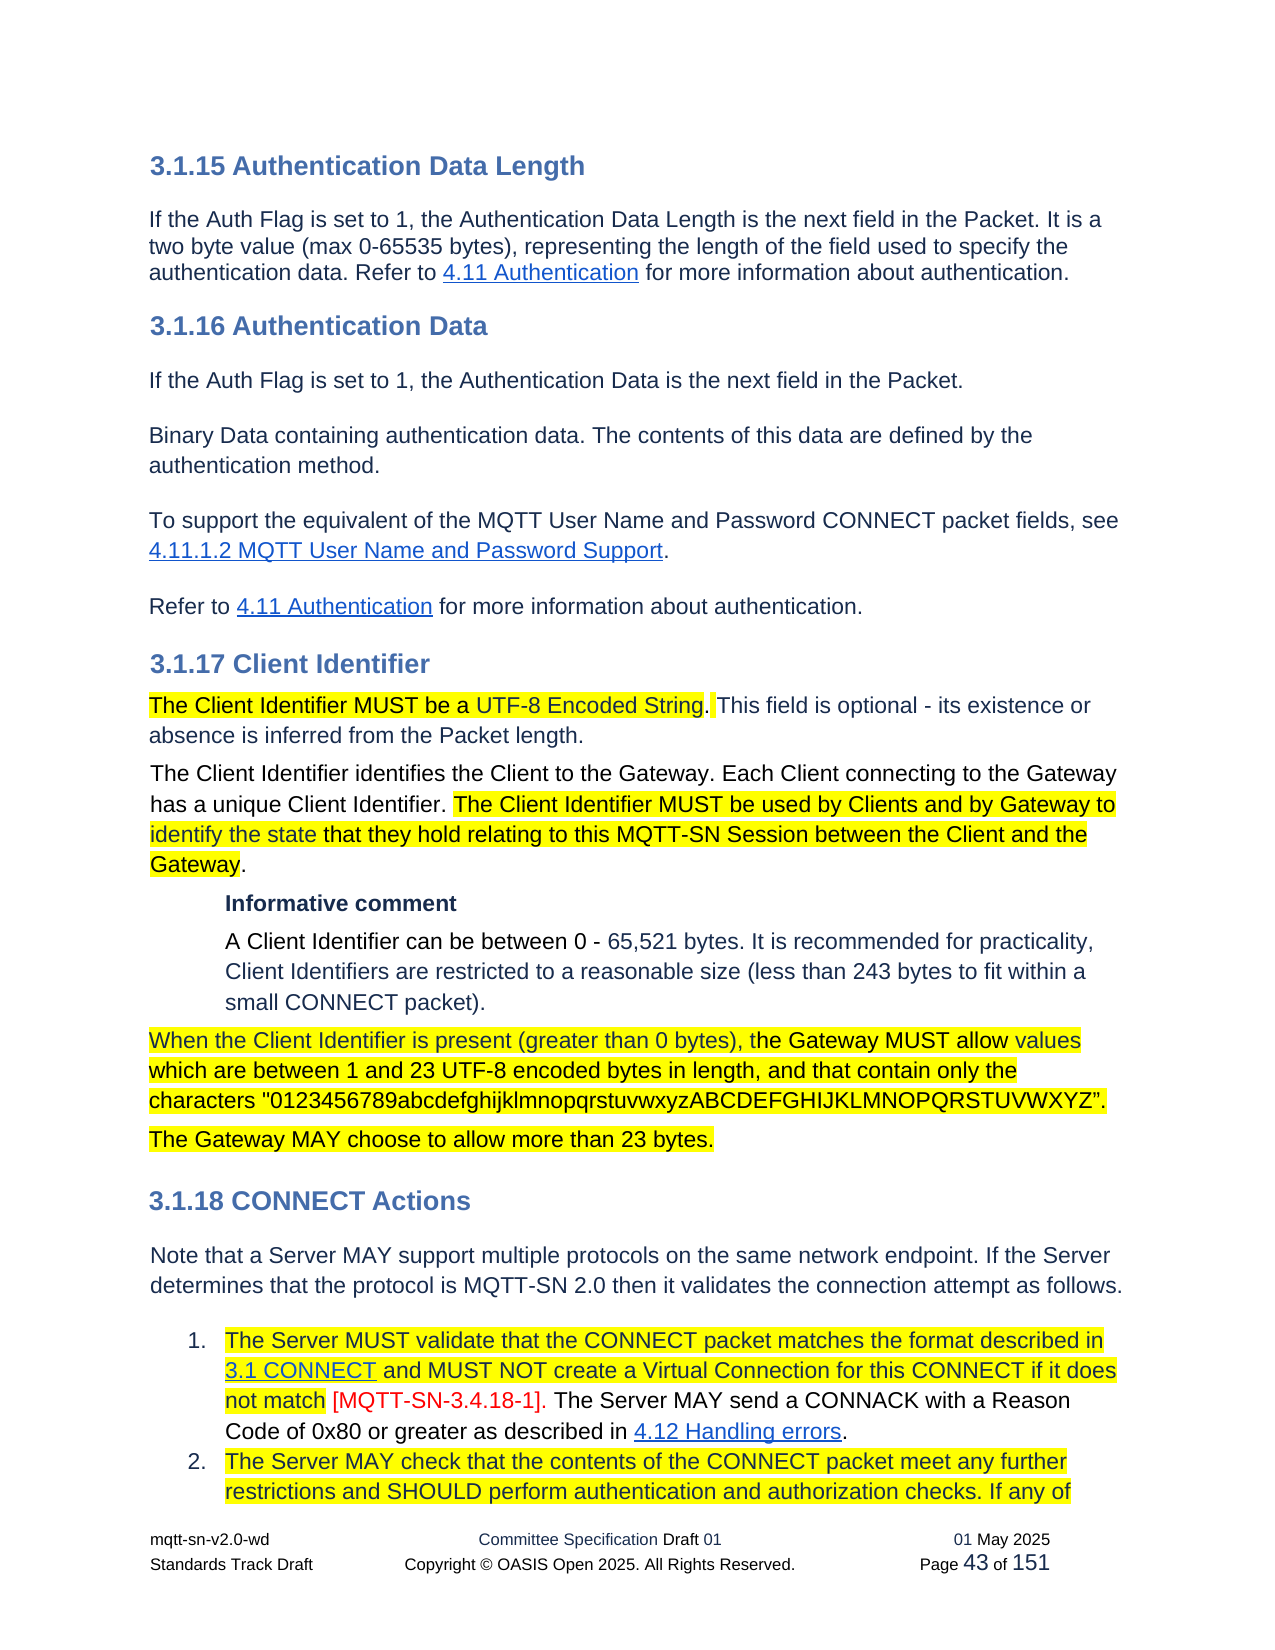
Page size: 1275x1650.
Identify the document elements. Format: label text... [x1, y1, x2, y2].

text To support the equivalent of the MQTT User Name and Password CONNECT packet fields, see 4.11.1.2 MQTT User Name and Password Support. [148, 507, 1124, 564]
text If the Auth Flag is set to 1, the Authentication Data is the next field in the Packet. [148, 367, 1124, 393]
text If the Auth Flag is set to 1, the Authentication Data Length is the next field in the Packet. It is a two byte value (max 0-65535 bytes), representing the length of the field used to specify the authentication data. Refer to 4.11 Authentication for more information about authentication. [148, 206, 1124, 285]
subtitle 3.1.18 CONNECT Actions [148, 1185, 1124, 1217]
text Binary Data containing authentication data. The contents of this data are defined by the authentication method. [148, 422, 1124, 478]
list The Server MUST validate that the CONNECT packet matches the format described in 3.1 CONNECT and MUST NOT create a Virtual Connection for this CONNECT if it does not match [MQTT-SN-3.4.18-1]. The Server MAY send a CONNACK with a Reason Code of 0x80 or greater as described in 4.12 Handling errors. [187, 1327, 1125, 1444]
text The Gateway MAY choose to allow more than 23 bytes. [148, 1126, 1124, 1152]
subtitle 3.1.15 Authentication Data Length [150, 150, 1124, 181]
text The Client Identifier identifies the Client to the Gateway. Each Client connecting to the Gateway has a unique Client Identifier. The Client Identifier MUST be used by Clients and by Gateway to identify the state that they hold relating to this MQTT-SN Session between the Client and the Gateway. [150, 760, 1124, 877]
text Note that a Server MAY support multiple protocols on the same network endpoint. If the Server determines that the protocol is MQTT-SN 2.0 then it validates the connection attempt as follows. [150, 1242, 1125, 1298]
text Informative comment [225, 889, 1124, 916]
text When the Client Identifier is present (greater than 0 bytes), the Gateway MUST allow values which are between 1 and 23 UTF-8 encoded bytes in length, and that contain only the characters "0123456789abcdefghijklmnopqrstuvwxyzABCDEFGHIJKLMNOPQRSTUVWXYZ”. [148, 1027, 1124, 1114]
subtitle 3.1.17 Client Identifier [150, 648, 1124, 679]
text The Client Identifier MUST be a UTF-8 Encoded String. This field is optional - its existence or absence is inferred from the Packet length. [148, 692, 1124, 748]
subtitle 3.1.16 Authentication Data [150, 310, 1124, 342]
list The Server MAY check that the contents of the CONNECT packet meet any further restrictions and SHOULD perform authentication and authorization checks. If any of [187, 1448, 1125, 1504]
text A Client Identifier can be between 0 - 65,521 bytes. It is recommended for practicality, Client Identifiers are restricted to a reasonable size (less than 243 bytes to fit within a small CONNECT packet). [225, 928, 1124, 1015]
text Refer to 4.11 Authentication for more information about authentication. [148, 593, 1124, 619]
